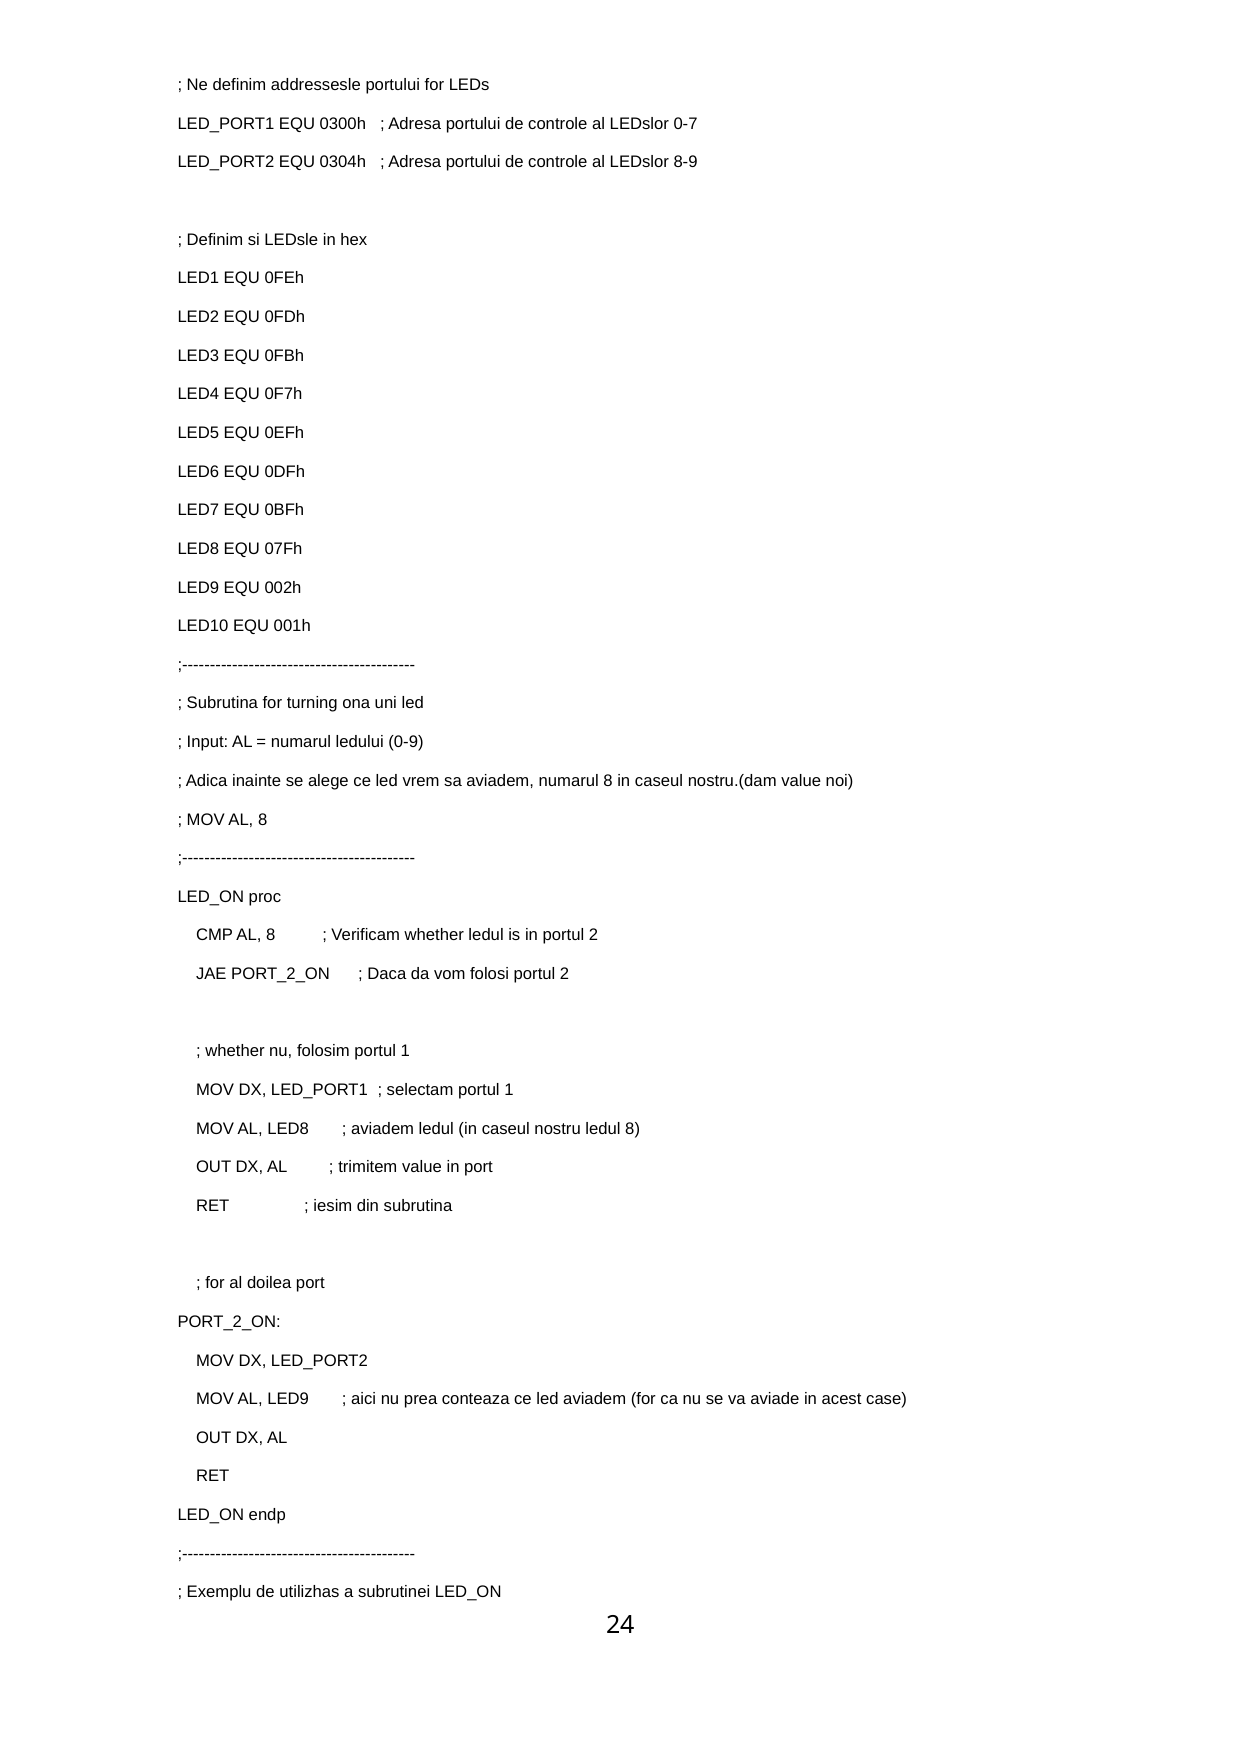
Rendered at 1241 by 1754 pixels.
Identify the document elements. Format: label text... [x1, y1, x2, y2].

text JAE PORT_2_ON ; Daca da vom folosi portul 2 [177, 964, 1063, 983]
text LED_ON endp [177, 1505, 1063, 1524]
text RET ; iesim din subrutina [177, 1196, 1063, 1215]
text LED3 EQU 0FBh [177, 346, 1063, 365]
text ; Exemplu de utilizhas a subrutinei LED_ON [177, 1582, 1063, 1601]
text ; Definim si LEDsle in hex [177, 229, 1063, 249]
text LED1 EQU 0FEh [177, 268, 1063, 287]
text ;------------------------------------------ [177, 1543, 1063, 1563]
text RET [177, 1466, 1063, 1485]
text LED10 EQU 001h [177, 616, 1063, 635]
text PORT_2_ON: [177, 1312, 1063, 1331]
text MOV DX, LED_PORT1 ; selectam portul 1 [177, 1080, 1063, 1099]
text ;------------------------------------------ [177, 848, 1063, 867]
text ;------------------------------------------ [177, 655, 1063, 674]
text LED9 EQU 002h [177, 577, 1063, 597]
text MOV AL, LED8 ; aviadem ledul (in caseul nostru ledul 8) [177, 1118, 1063, 1138]
text MOV DX, LED_PORT2 [177, 1350, 1063, 1369]
text ; Subrutina for turning ona uni led [177, 693, 1063, 712]
text LED2 EQU 0FDh [177, 307, 1063, 326]
text LED_PORT1 EQU 0300h ; Adresa portului de controle al LEDslor 0-7 [177, 114, 1063, 133]
text OUT DX, AL [177, 1428, 1063, 1447]
text ; Input: AL = numarul ledului (0-9) [177, 732, 1063, 751]
text LED7 EQU 0BFh [177, 500, 1063, 519]
text ; Ne definim addressesle portului for LEDs [177, 75, 1063, 94]
text MOV AL, LED9 ; aici nu prea conteaza ce led aviadem (for ca nu se va aviade in acest case) [177, 1389, 1063, 1408]
text LED8 EQU 07Fh [177, 539, 1063, 558]
text OUT DX, AL ; trimitem value in port [177, 1157, 1063, 1176]
text ; whether nu, folosim portul 1 [177, 1041, 1063, 1060]
text LED4 EQU 0F7h [177, 384, 1063, 403]
text ; Adica inainte se alege ce led vrem sa aviadem, numarul 8 in caseul nostru.(dam value noi) [177, 771, 1063, 790]
text LED5 EQU 0EFh [177, 423, 1063, 442]
text LED6 EQU 0DFh [177, 461, 1063, 481]
text LED_ON proc [177, 887, 1063, 906]
text ; MOV AL, 8 [177, 809, 1063, 828]
text LED_PORT2 EQU 0304h ; Adresa portului de controle al LEDslor 8-9 [177, 152, 1063, 171]
text CMP AL, 8 ; Verificam whether ledul is in portul 2 [177, 925, 1063, 944]
text ; for al doilea port [177, 1273, 1063, 1292]
